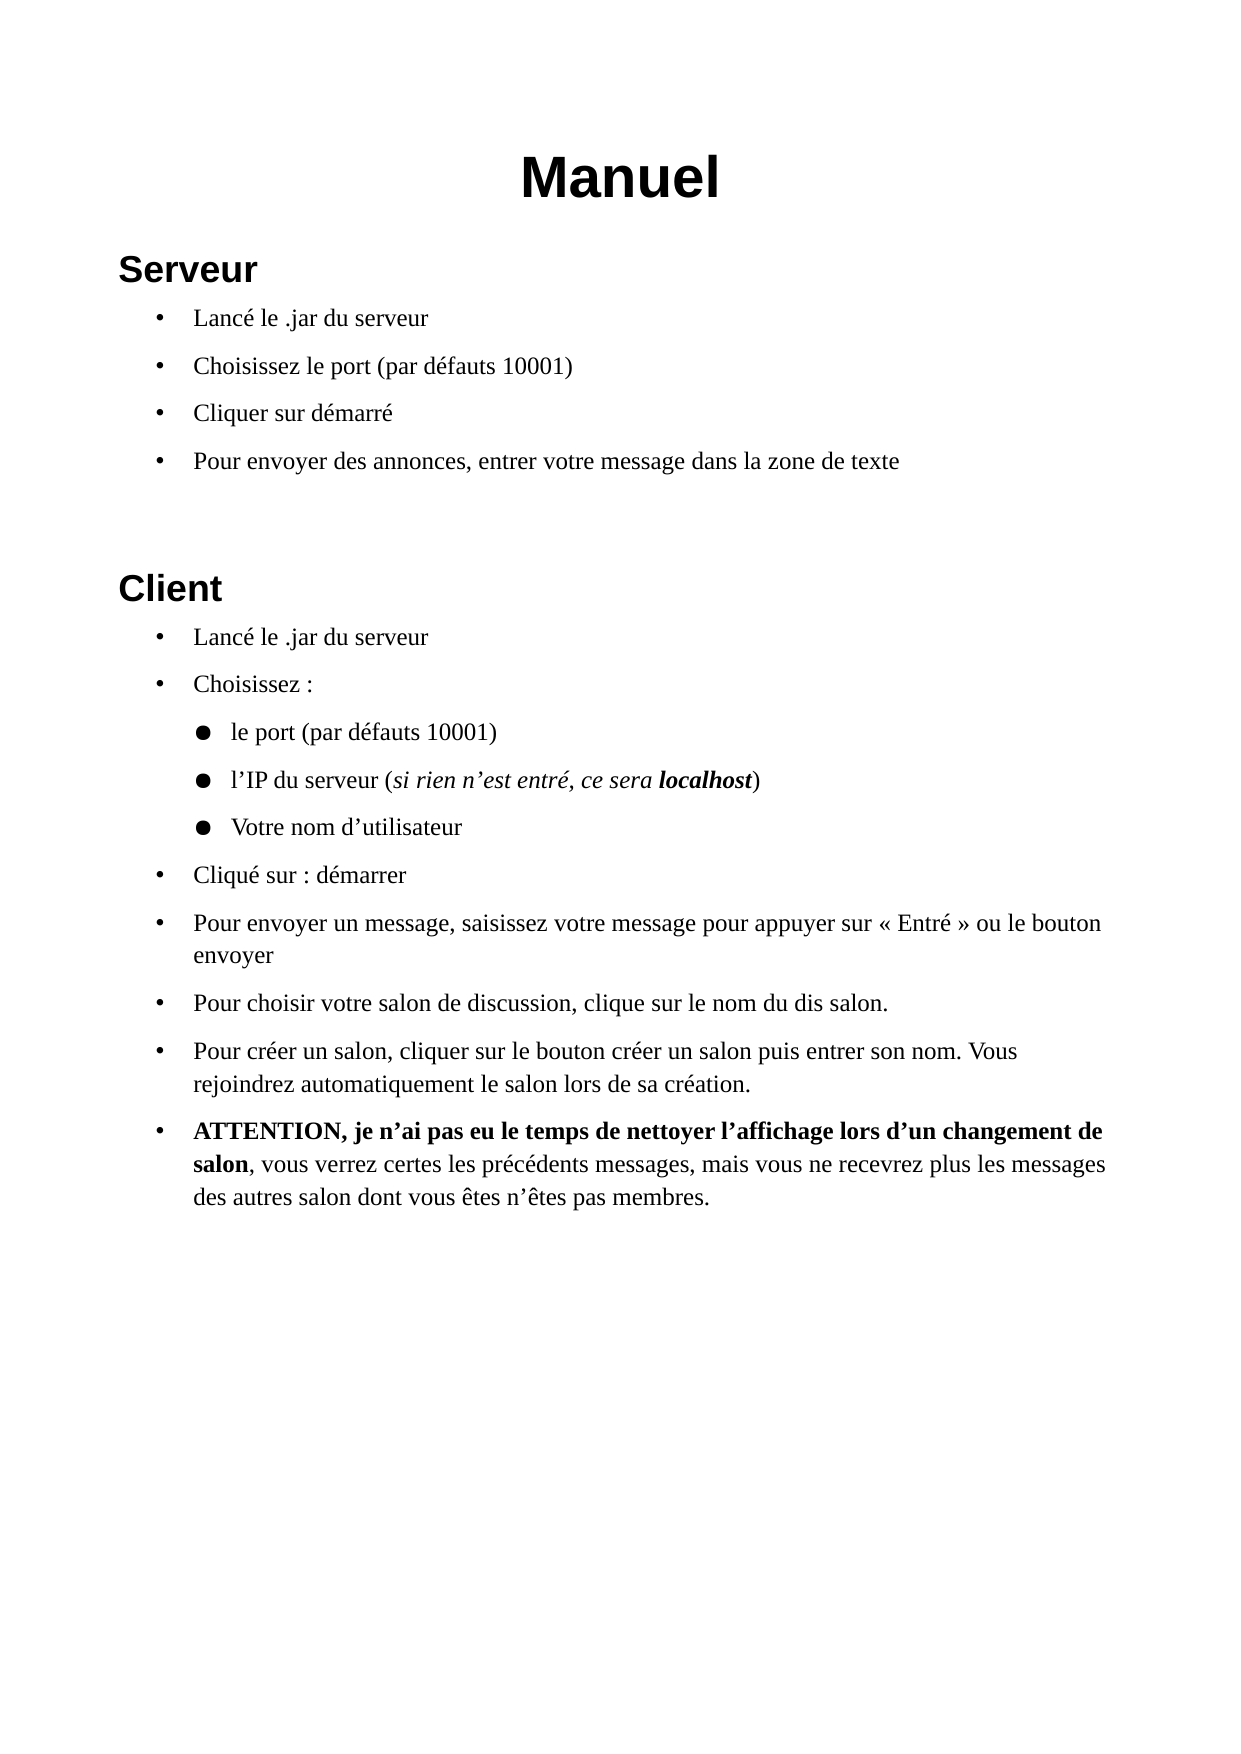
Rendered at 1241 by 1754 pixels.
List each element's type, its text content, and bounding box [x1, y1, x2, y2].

list Choisissez : [156, 669, 1122, 698]
list Cliqué sur : démarrer [156, 860, 1122, 889]
list Pour envoyer un message, saisissez votre message pour appuyer sur « Entré » ou le bouton envoyer [156, 908, 1122, 969]
title Manuel [118, 143, 1122, 210]
list Cliquer sur démarré [156, 398, 1122, 427]
list Votre nom d’utilisateur [193, 812, 1122, 841]
subtitle Serveur [118, 248, 1122, 291]
list l’IP du serveur (si rien n’est entré, ce sera localhost) [193, 765, 1122, 793]
list Choisissez le port (par défauts 10001) [156, 351, 1122, 380]
list Pour choisir votre salon de discussion, clique sur le nom du dis salon. [156, 988, 1122, 1017]
list Lancé le .jar du serveur [156, 303, 1122, 332]
list ATTENTION, je n’ai pas eu le temps de nettoyer l’affichage lors d’un changement de salon, vous verrez certes les précédents messages, mais vous ne recevrez plus les messages des autres salon dont vous êtes n’êtes pas membres. [156, 1116, 1122, 1211]
list le port (par défauts 10001) [193, 717, 1122, 746]
subtitle Client [118, 566, 1122, 609]
list Pour envoyer des annonces, entrer votre message dans la zone de texte [156, 446, 1122, 475]
list Pour créer un salon, cliquer sur le bouton créer un salon puis entrer son nom. Vous rejoindrez automatiquement le salon lors de sa création. [156, 1036, 1122, 1098]
list Lancé le .jar du serveur [156, 622, 1122, 651]
